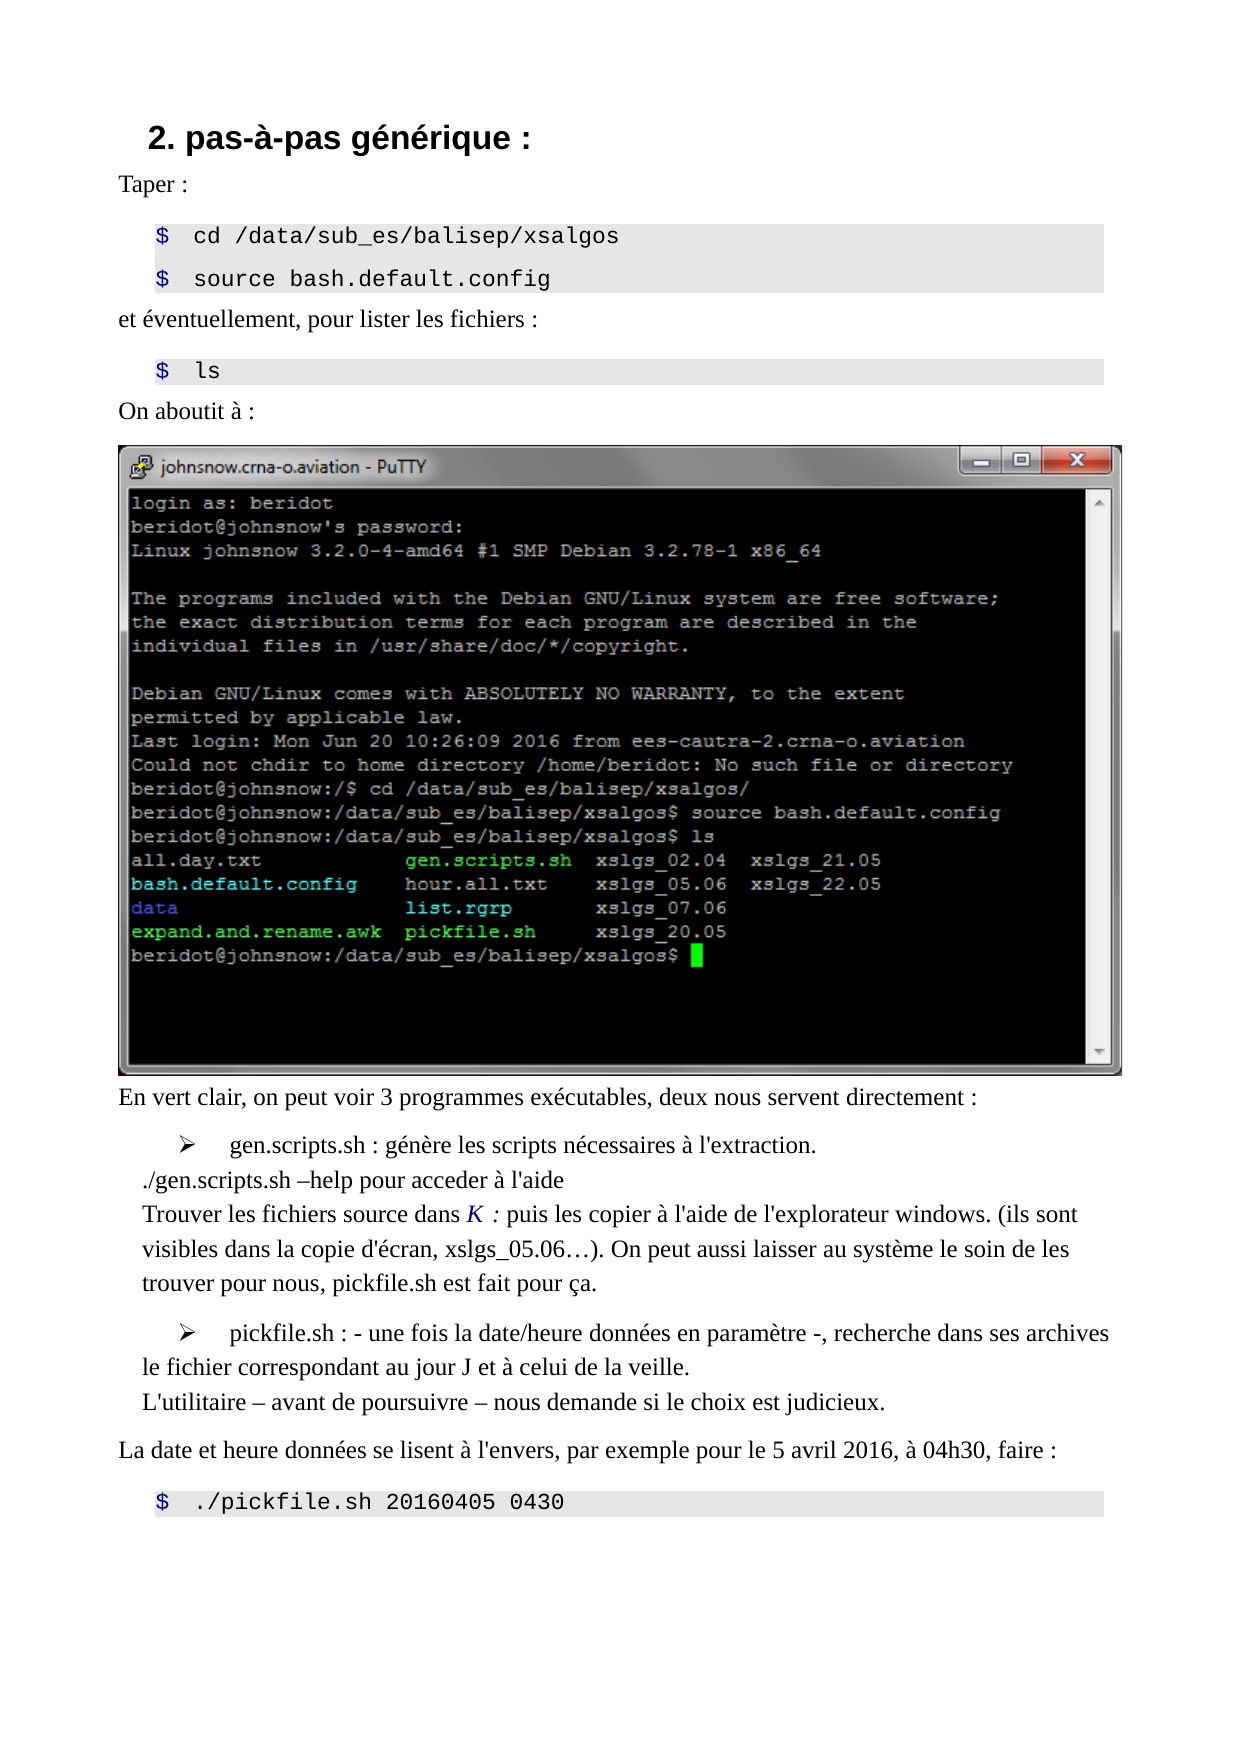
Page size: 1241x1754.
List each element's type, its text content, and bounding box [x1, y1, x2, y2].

list cd /data/sub_es/balisep/xsalgos [155, 224, 1104, 250]
subtitle pas-à-pas générique : [148, 118, 1122, 157]
list gen.scripts.sh : génère les scripts nécessaires à l'extraction. ./gen.scripts.sh –help pour acceder à l'aide Trouver les fichiers source dans K : puis les copier à l'aide de l'explorateur windows. (ils sont visibles dans la copie d'écran, xslgs_05.06…). On peut aussi laisser au système le soin de les trouver pour nous, pickfile.sh est fait pour ça. [142, 1131, 1122, 1297]
text En vert clair, on peut voir 3 programmes exécutables, deux nous servent directement : [118, 1076, 1122, 1110]
list ls [155, 359, 1104, 385]
list ./pickfile.sh 20160405 0430 [155, 1491, 1104, 1517]
text La date et heure données se lisent à l'envers, par exemple pour le 5 avril 2016, à 04h30, faire : [118, 1436, 1122, 1464]
list pickfile.sh : - une fois la date/heure données en paramètre -, recherche dans ses archives le fichier correspondant au jour J et à celui de la veille. L'utilitaire – avant de poursuivre – nous demande si le choix est judicieux. [142, 1318, 1122, 1415]
text et éventuellement, pour lister les fichiers : [118, 304, 1122, 333]
text Taper : [118, 169, 1122, 198]
list source bash.default.config [155, 267, 1104, 293]
text On aboutit à : [118, 396, 1122, 425]
picture [118, 445, 1123, 1076]
